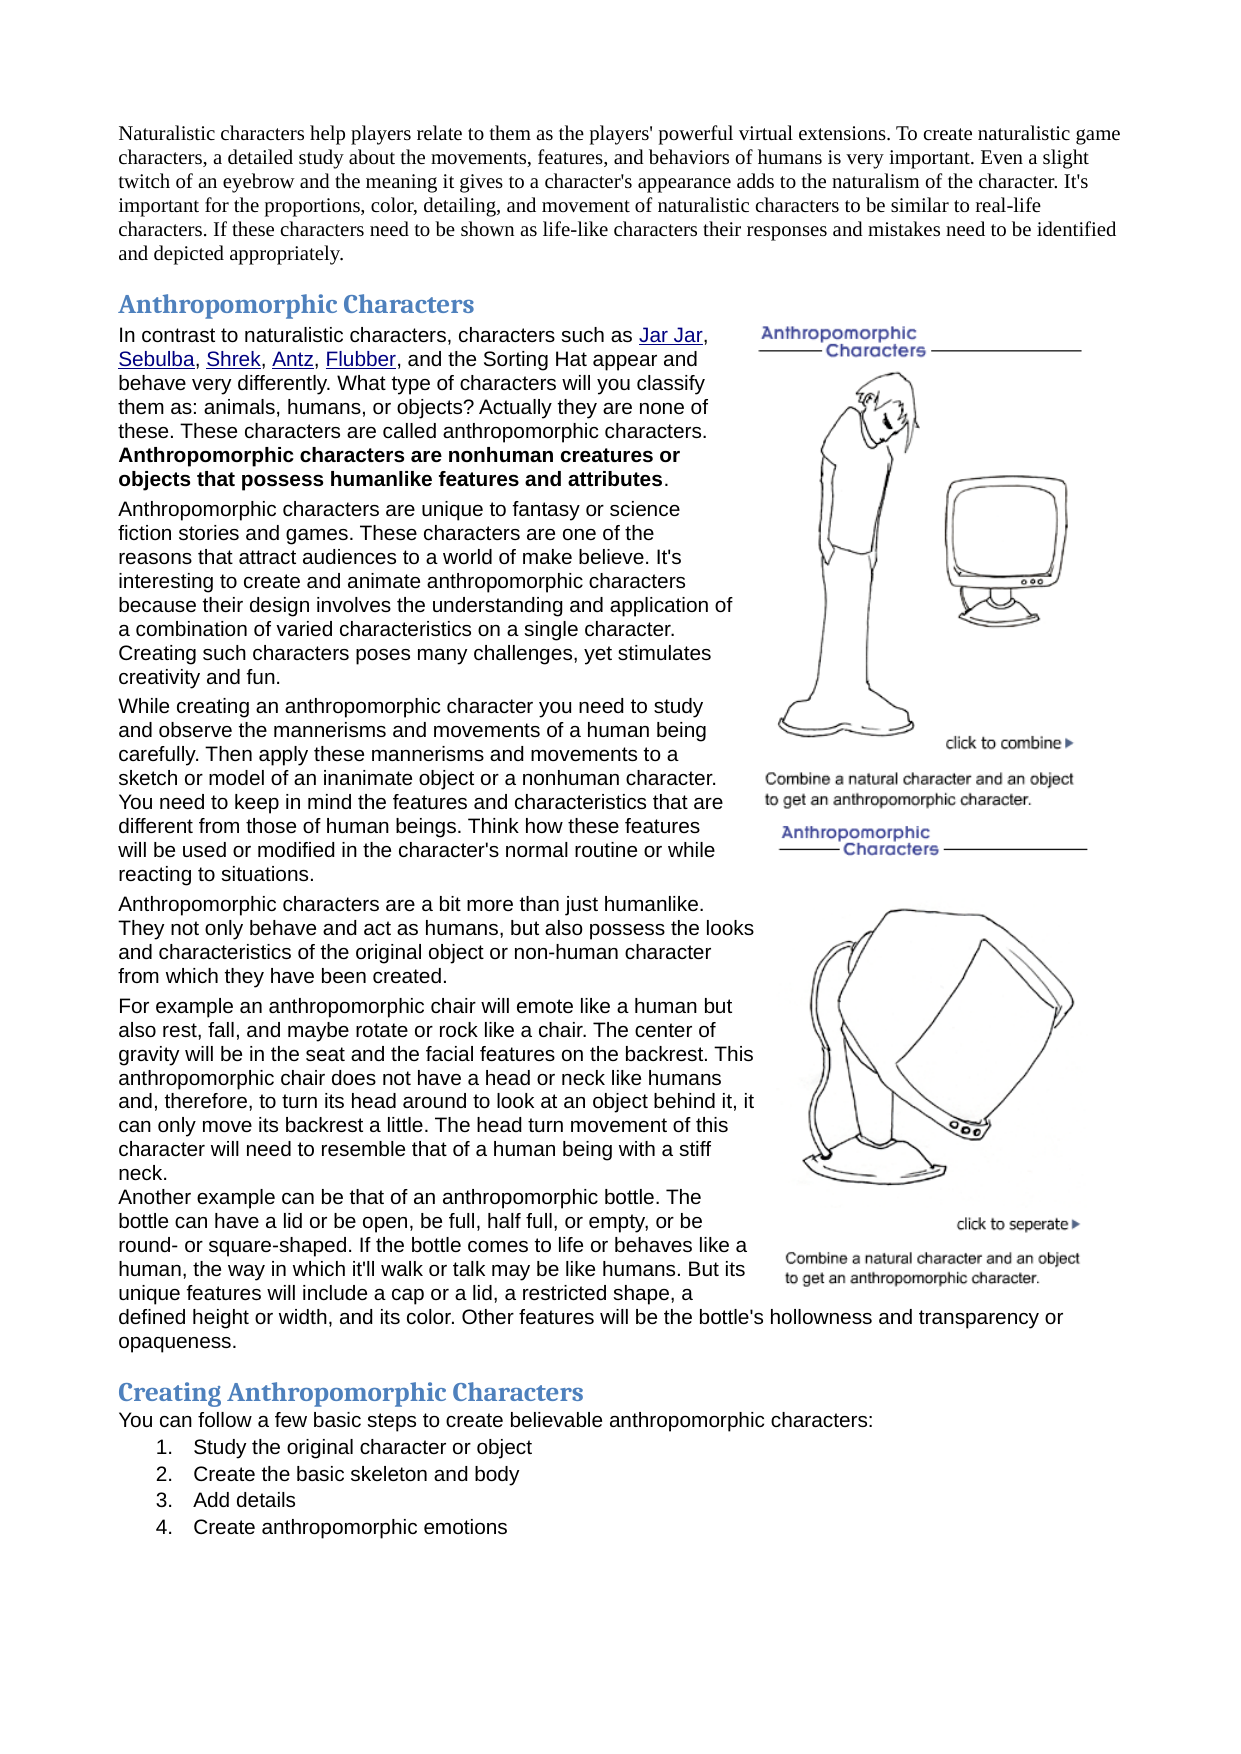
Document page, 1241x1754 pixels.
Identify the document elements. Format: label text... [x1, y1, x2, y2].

list Add details [156, 1488, 1122, 1512]
text Anthropomorphic characters are unique to fantasy or science fiction stories and games. These characters are one of the reasons that attract audiences to a world of make believe. It's interesting to create and animate anthropomorphic characters because their design involves the understanding and application of a combination of varied characteristics on a single character. Creating such characters poses many challenges, yet stimulates creativity and fun. [118, 497, 752, 688]
text In contrast to naturalistic characters, characters such as Jar Jar, Sebulba, Shrek, Antz, Flubber, and the Sorting Hat appear and behave very differently. What type of characters will you classify them as: animals, humans, or objects? Actually they are none of these. These characters are called anthropomorphic characters. Anthropomorphic characters are nonhuman creatures or objects that possess humanlike features and attributes. [118, 323, 752, 491]
list Study the original character or object [156, 1434, 1122, 1458]
text Anthropomorphic characters are a bit more than just humanlike. They not only behave and act as humans, but also possess the looks and characteristics of the original object or non-human character from which they have been created. [118, 892, 774, 988]
subtitle Anthropomorphic Characters [118, 289, 1122, 320]
text You can follow a few basic steps to create believable anthropomorphic characters: [118, 1408, 1122, 1432]
text Naturalistic characters help players relate to them as the players' powerful virtual extensions. To create naturalistic game characters, a detailed study about the movements, features, and behaviors of humans is very important. Even a slight twitch of an eyebrow and the meaning it gives to a character's appearance adds to the naturalism of the character. It's important for the proportions, color, detailing, and movement of naturalistic characters to be similar to real-life characters. If these characters need to be shown as life-like characters their responses and mistakes need to be identified and depicted appropriately. [118, 121, 1122, 265]
subtitle Creating Anthropomorphic Characters [118, 1377, 1122, 1408]
list Create anthropomorphic emotions [156, 1515, 1122, 1539]
list Create the basic skeleton and body [156, 1461, 1122, 1485]
text For example an anthropomorphic chair will emote like a human but also rest, fall, and maybe rotate or rock like a chair. The center of gravity will be in the seat and the facial features on the backrest. This anthropomorphic chair does not have a head or neck like humans and, therefore, to turn its head around to look at an object behind it, it can only move its backrest a little. The head turn movement of this character will need to resemble that of a human being with a stiff neck. Another example can be that of an anthropomorphic bottle. The bottle can have a lid or be open, be full, half full, or empty, or be round- or square-shaped. If the bottle comes to life or behaves like a human, the way in which it'll walk or talk may be like humans. But its unique features will include a cap or a lid, a restricted shape, a defined height or width, and its color. Other features will be the bottle's hollowness and transparency or opaqueness. [118, 993, 1122, 1353]
text While creating an anthropomorphic character you need to study and observe the mannerisms and movements of a human being carefully. Then apply these mannerisms and movements to a sketch or model of an inanimate object or a nonhuman character. You need to keep in mind the features and characteristics that are different from those of human beings. Think how these features will be used or modified in the character's normal routine or while reacting to situations. [118, 694, 774, 886]
picture [752, 319, 1103, 1294]
